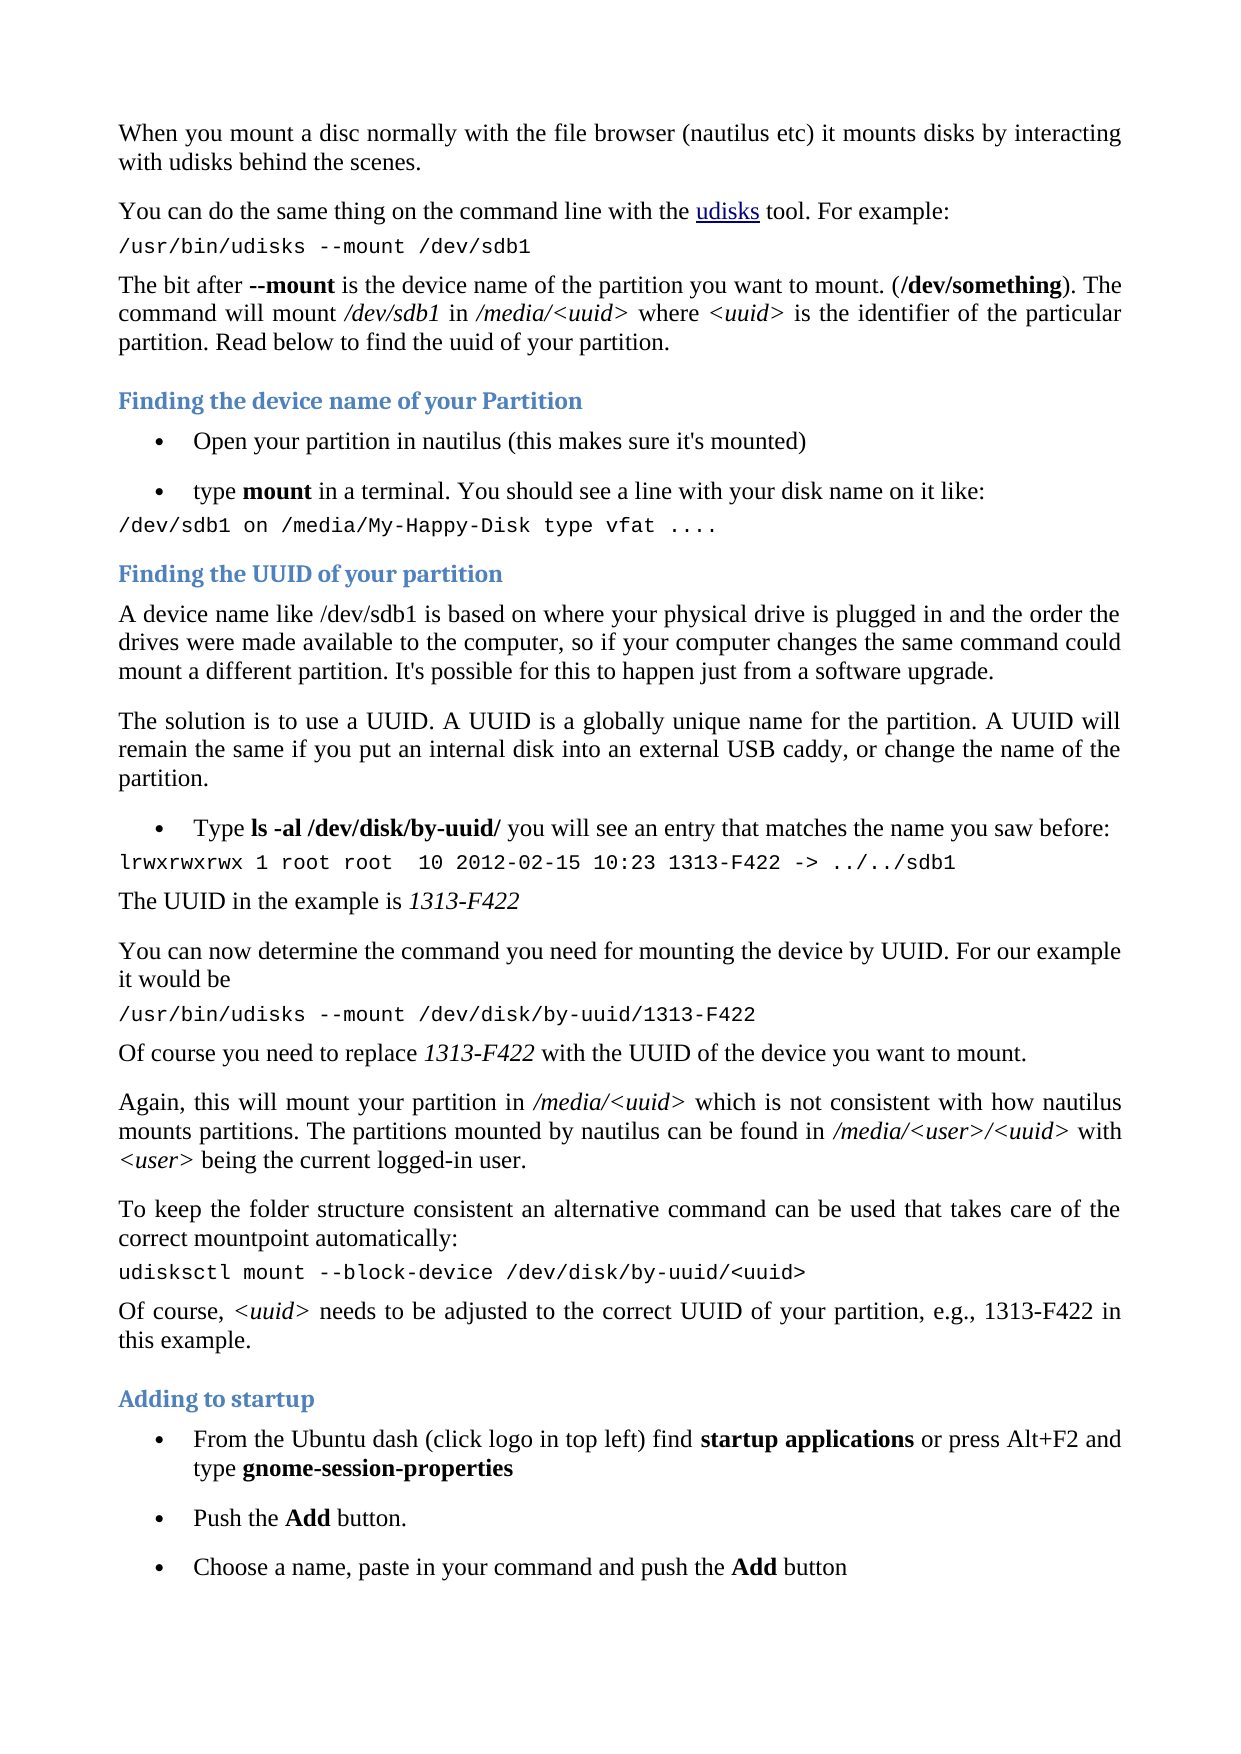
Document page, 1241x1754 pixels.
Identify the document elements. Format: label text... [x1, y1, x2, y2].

text lrwxrwxrwx 1 root root 10 2012-02-15 10:23 1313-F422 -> ../../sdb1 [118, 852, 1122, 876]
text You can now determine the command you need for mounting the device by UUID. For our example it would be [118, 936, 1122, 993]
text udisksctl mount --block-device /dev/disk/by-uuid/<uuid> [118, 1262, 1122, 1286]
text Of course you need to replace 1313-F422 with the UUID of the device you want to mount. [118, 1038, 1122, 1066]
subtitle Adding to startup [118, 1385, 1122, 1414]
text Of course, <uuid> needs to be adjusted to the correct UUID of your partition, e.g., 1313-F422 in this example. [118, 1296, 1122, 1354]
text Again, this will mount your partition in /media/<uuid> which is not consistent with how nautilus mounts partitions. The partitions mounted by nautilus can be found in /media/<user>/<uuid> with <user> being the current logged-in user. [118, 1087, 1122, 1173]
subtitle Finding the UUID of your partition [118, 559, 1122, 588]
text /usr/bin/udisks --mount /dev/disk/by-uuid/1313-F422 [118, 1004, 1122, 1027]
list Open your partition in nautilus (this makes sure it's mounted) [156, 426, 1122, 455]
list Push the Add button. [156, 1503, 1122, 1531]
subtitle Finding the device name of your Partition [118, 387, 1122, 416]
text /usr/bin/udisks --mount /dev/sdb1 [118, 236, 1122, 259]
text When you mount a disc normally with the file browser (nautilus etc) it mounts disks by interacting with udisks behind the scenes. [118, 118, 1122, 176]
list Choose a name, paste in your command and push the Add button [156, 1552, 1122, 1581]
text You can do the same thing on the command line with the udisks tool. For example: [118, 196, 1122, 225]
text The UUID in the example is 1313-F422 [118, 886, 1122, 915]
text The bit after --mount is the device name of the partition you want to mount. (/dev/something). The command will mount /dev/sdb1 in /media/<uuid> where <uuid> is the identifier of the particular partition. Read below to find the uuid of your partition. [118, 270, 1122, 356]
text The solution is to use a UUID. A UUID is a globally unique name for the partition. A UUID will remain the same if you put an internal disk into an external USB caddy, or change the name of the partition. [118, 706, 1122, 792]
list type mount in a terminal. You should see a line with your disk name on it like: [156, 476, 1122, 505]
list Type ls -al /dev/disk/by-uuid/ you will see an entry that matches the name you saw before: [156, 813, 1122, 842]
text /dev/sdb1 on /media/My-Happy-Disk type vfat .... [118, 515, 1122, 539]
text To keep the folder structure consistent an alternative command can be used that takes care of the correct mountpoint automatically: [118, 1194, 1122, 1252]
list From the Ubuntu dash (click logo in top left) find startup applications or press Alt+F2 and type gnome-session-properties [156, 1424, 1122, 1482]
text A device name like /dev/sdb1 is based on where your physical drive is plugged in and the order the drives were made available to the computer, so if your computer changes the same command could mount a different partition. It's possible for this to happen just from a software upgrade. [118, 599, 1122, 685]
